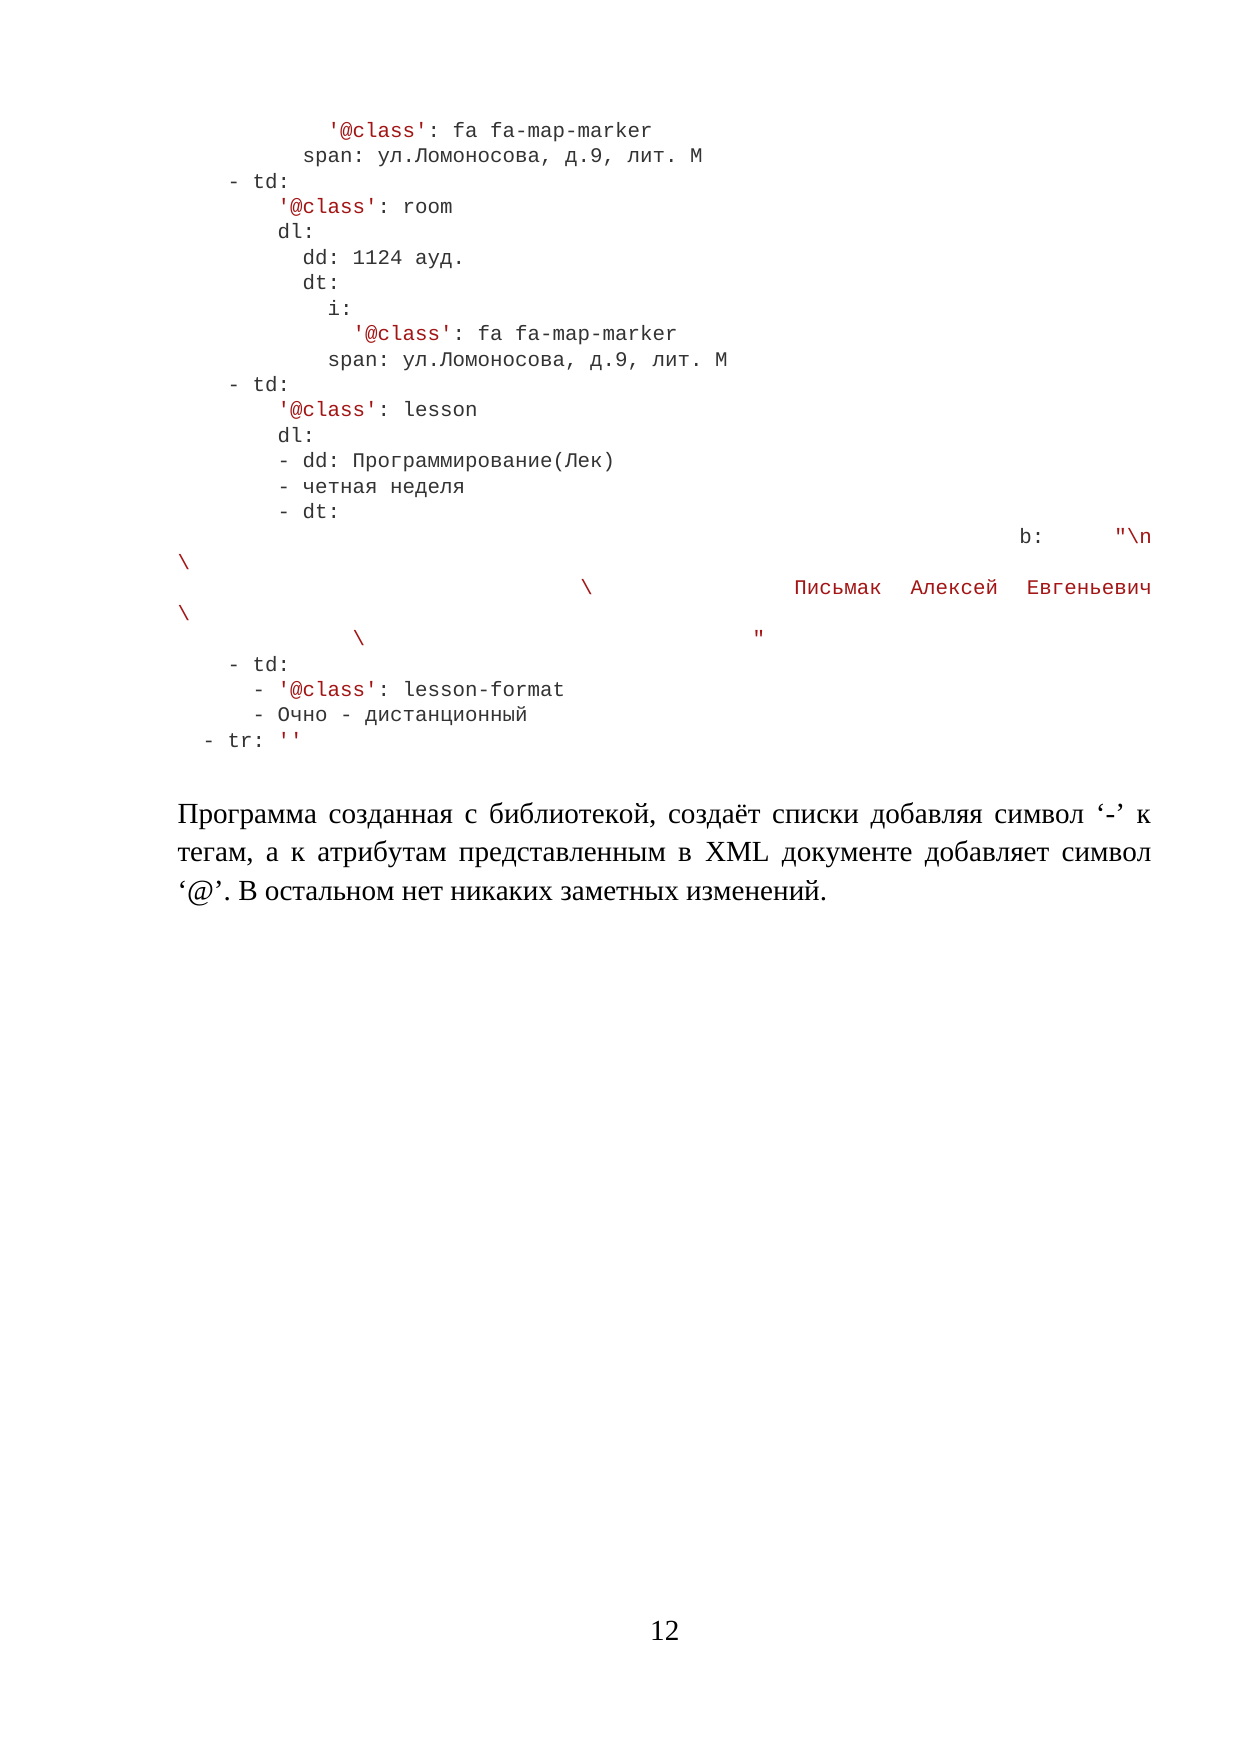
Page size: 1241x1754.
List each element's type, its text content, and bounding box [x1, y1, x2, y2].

text - Очно - дистанционный [177, 703, 1152, 728]
text span: ул.Ломоносова, д.9, лит. М [177, 143, 1152, 169]
text '@class': room [177, 194, 1152, 220]
text - td: [177, 372, 1152, 398]
text - '@class': lesson-format [177, 677, 1152, 703]
text i: [177, 296, 1152, 321]
text - четная неделя [177, 474, 1152, 499]
text Программа созданная с библиотекой, создаёт списки добавляя символ ‘-’ к тегам, а к атрибутам представленным в XML документе добавляет символ ‘@’. В остальном нет никаких заметных изменений. [177, 796, 1152, 906]
text - tr: '' [177, 728, 1152, 753]
text '@class': lesson [177, 398, 1152, 423]
text dl: [177, 423, 1152, 448]
text span: ул.Ломоносова, д.9, лит. М [177, 347, 1152, 372]
text \ " [177, 626, 1152, 652]
text - dd: Программирование(Лек) [177, 448, 1152, 474]
text b: "\n \ [177, 525, 1152, 576]
text - td: [177, 652, 1152, 677]
text '@class': fa fa-map-marker [177, 321, 1152, 347]
text dt: [177, 271, 1152, 296]
text - dt: [177, 499, 1152, 525]
text dl: [177, 220, 1152, 245]
text - td: [177, 169, 1152, 194]
text '@class': fa fa-map-marker [177, 118, 1152, 143]
text \ Письмак Алексей Евгеньевич \ [177, 576, 1152, 626]
text dd: 1124 ауд. [177, 245, 1152, 271]
